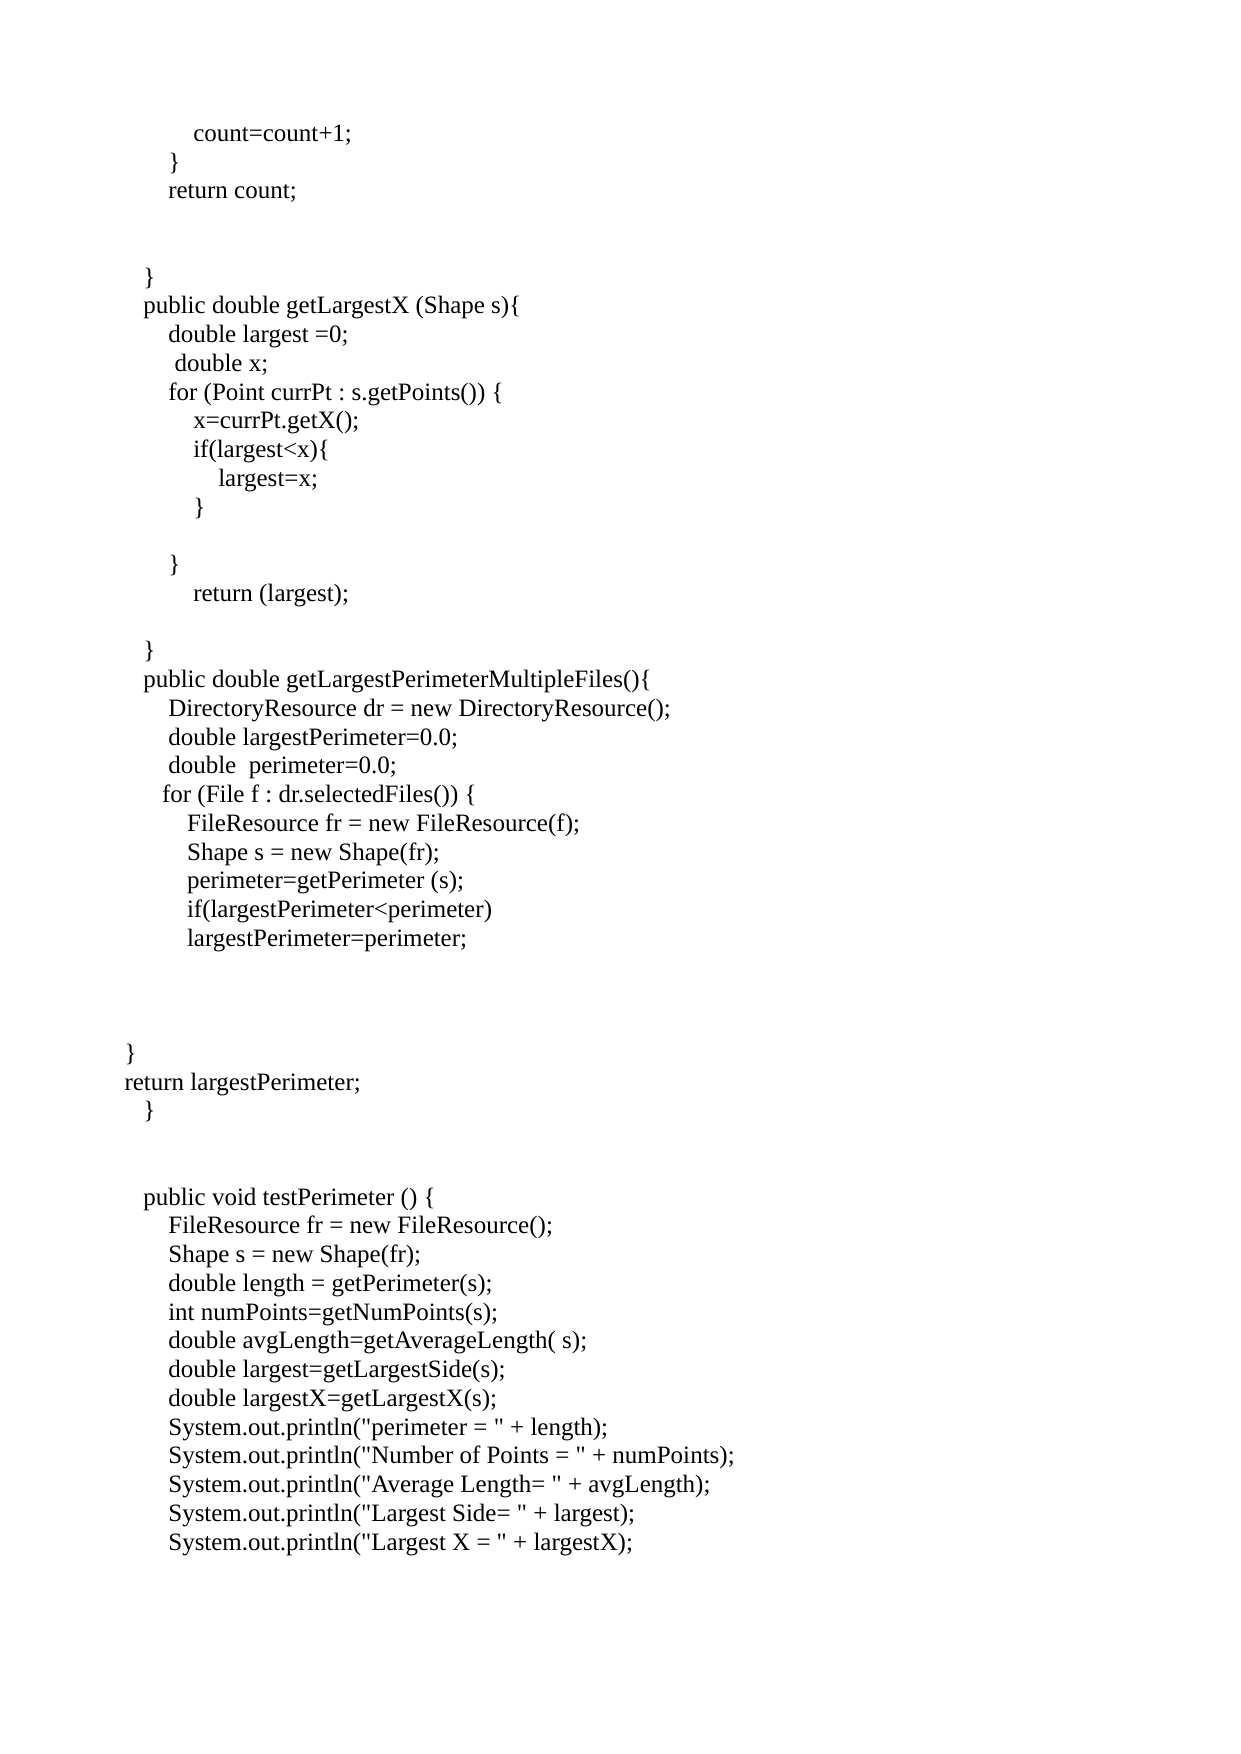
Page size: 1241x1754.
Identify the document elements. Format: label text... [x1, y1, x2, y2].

text double avgLength=getAverageLength( s); [118, 1326, 1122, 1354]
text System.out.println("Number of Points = " + numPoints); [118, 1441, 1122, 1469]
text public double getLargestX (Shape s){ [118, 291, 1122, 319]
text for (Point currPt : s.getPoints()) { [118, 377, 1122, 406]
text return (largest); [118, 578, 1122, 607]
text double x; [118, 348, 1122, 377]
text } [118, 1038, 1122, 1067]
text FileResource fr = new FileResource(f); [118, 808, 1122, 837]
text count=count+1; [118, 118, 1122, 147]
text } [118, 636, 1122, 664]
text if(largest<x){ [118, 434, 1122, 463]
text if(largestPerimeter<perimeter) [118, 894, 1122, 923]
text for (File f : dr.selectedFiles()) { [118, 779, 1122, 808]
text double largest=getLargestSide(s); [118, 1354, 1122, 1383]
text System.out.println("Largest Side= " + largest); [118, 1498, 1122, 1527]
text } [118, 262, 1122, 291]
text return largestPerimeter; [118, 1067, 1122, 1096]
text double perimeter=0.0; [118, 751, 1122, 779]
text double largest =0; [118, 319, 1122, 348]
text double length = getPerimeter(s); [118, 1268, 1122, 1297]
text largest=x; [118, 463, 1122, 492]
text x=currPt.getX(); [118, 406, 1122, 434]
text } [118, 147, 1122, 176]
text DirectoryResource dr = new DirectoryResource(); [118, 693, 1122, 722]
text } [118, 1096, 1122, 1124]
text } [118, 549, 1122, 578]
text public double getLargestPerimeterMultipleFiles(){ [118, 664, 1122, 693]
text double largestX=getLargestX(s); [118, 1383, 1122, 1412]
text return count; [118, 176, 1122, 204]
text } [118, 492, 1122, 521]
text Shape s = new Shape(fr); [118, 837, 1122, 866]
text System.out.println("Largest X = " + largestX); [118, 1527, 1122, 1556]
text Shape s = new Shape(fr); [118, 1239, 1122, 1268]
text largestPerimeter=perimeter; [118, 923, 1122, 952]
text perimeter=getPerimeter (s); [118, 866, 1122, 894]
text FileResource fr = new FileResource(); [118, 1211, 1122, 1239]
text double largestPerimeter=0.0; [118, 722, 1122, 751]
text int numPoints=getNumPoints(s); [118, 1297, 1122, 1326]
text System.out.println("perimeter = " + length); [118, 1412, 1122, 1441]
text public void testPerimeter () { [118, 1182, 1122, 1211]
text System.out.println("Average Length= " + avgLength); [118, 1469, 1122, 1498]
